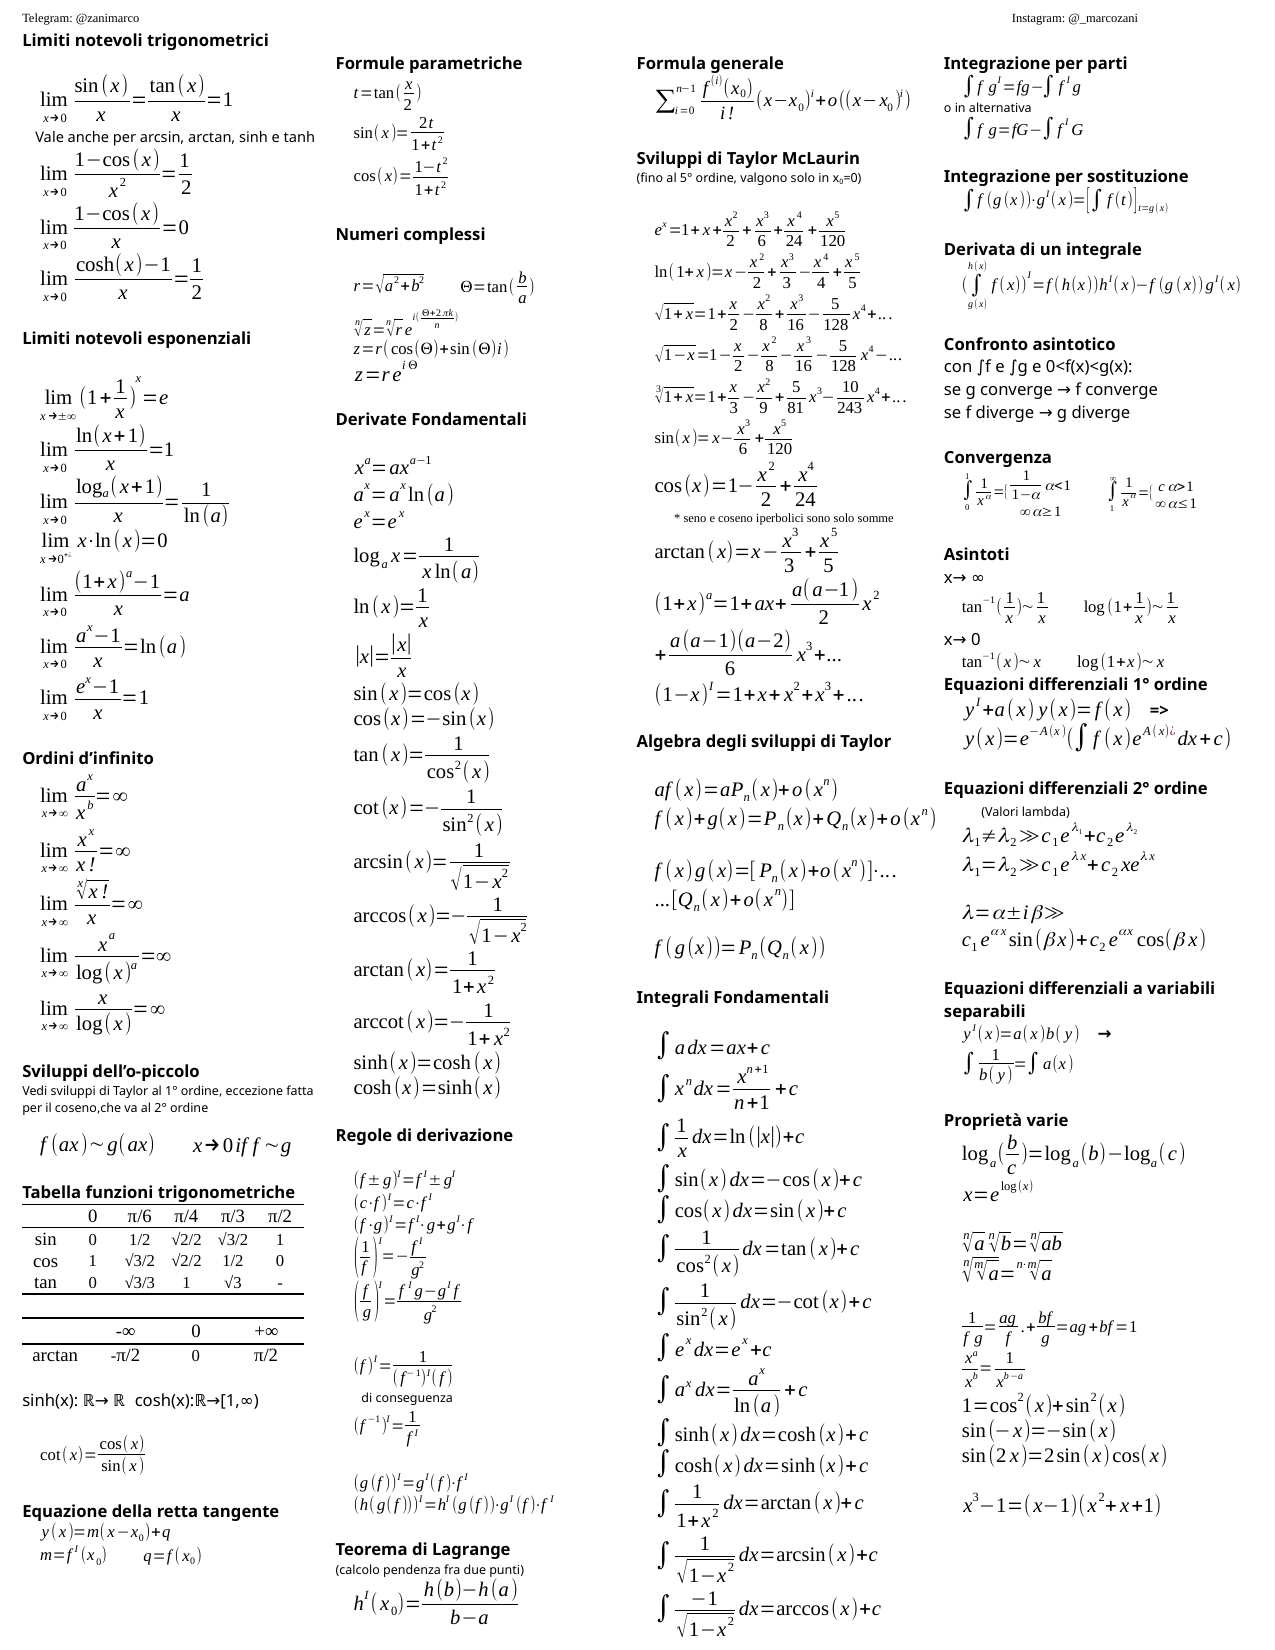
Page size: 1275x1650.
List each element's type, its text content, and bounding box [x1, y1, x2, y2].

table_header π/4 [163, 1205, 209, 1227]
text se g converge → f converge [944, 377, 1251, 400]
text Derivata di un integrale [944, 237, 1251, 260]
table_header π/3 [209, 1205, 256, 1227]
text Sviluppi dell’o-piccolo [22, 1059, 329, 1082]
text Formula generale [636, 51, 944, 74]
table_header π/6 [116, 1205, 163, 1227]
table_cell √3/2 [116, 1250, 163, 1271]
text Limiti notevoli trigonometrici [22, 28, 329, 51]
text * seno e coseno iperbolici sono solo somme [636, 511, 944, 526]
table_cell -π/2 [88, 1345, 163, 1366]
text Vedi sviluppi di Taylor al 1° ordine, eccezione fatta [22, 1082, 329, 1099]
text Teorema di Lagrange [335, 1538, 636, 1561]
table_cell √2/2 [163, 1250, 209, 1271]
text Limiti notevoli esponenziali [22, 326, 329, 349]
text Derivate Fondamentali [335, 408, 636, 431]
table_cell tan [22, 1271, 69, 1293]
table_cell 0 [69, 1228, 116, 1250]
table_cell √2/2 [163, 1228, 209, 1250]
table_header +∞ [229, 1319, 303, 1343]
text → [944, 1022, 1251, 1044]
text x→ ∞ [944, 565, 1251, 588]
text Sviluppi di Taylor McLaurin [636, 146, 944, 169]
text => [944, 695, 1251, 722]
text Confronto asintotico [944, 332, 1251, 355]
text Asintoti [944, 542, 1251, 565]
text Integrali Fondamentali [636, 985, 944, 1008]
text Formule parametriche [335, 51, 636, 74]
text Vale anche per arcsin, arctan, sinh e tanh [22, 125, 329, 148]
table_cell 0 [69, 1271, 116, 1293]
table_header [22, 1319, 88, 1343]
table_cell 1/2 [116, 1228, 163, 1250]
text Equazioni differenziali 1° ordine [944, 672, 1251, 695]
table_cell 1 [69, 1250, 116, 1271]
table_cell 1 [256, 1228, 303, 1250]
table_cell - [256, 1271, 303, 1293]
text o in alternativa [944, 99, 1251, 116]
table_cell √3/2 [209, 1228, 256, 1250]
table_cell √3 [209, 1271, 256, 1293]
table_cell arctan [22, 1345, 88, 1366]
text Tabella funzioni trigonometriche [22, 1181, 329, 1203]
table_cell 1 [163, 1271, 209, 1293]
text Ordini d’infinito [22, 747, 329, 769]
text se f diverge → g diverge [944, 400, 1251, 423]
text Convergenza [944, 446, 1251, 468]
text Proprietà varie [944, 1108, 1251, 1131]
text (fino al 5° ordine, valgono solo in x0=0) [636, 169, 944, 186]
table_cell 1/2 [209, 1250, 256, 1271]
text Equazioni differenziali a variabili separabili [944, 976, 1251, 1022]
table_cell 0 [256, 1250, 303, 1271]
table_cell π/2 [229, 1345, 303, 1366]
text Integrazione per sostituzione [944, 164, 1251, 187]
text Equazioni differenziali 2° ordine [944, 776, 1251, 799]
text Numeri complessi [335, 222, 636, 245]
text Equazione della retta tangente [22, 1499, 329, 1522]
text con ∫f e ∫g e 0<f(x)<g(x): [944, 355, 1251, 377]
text Algebra degli sviluppi di Taylor [636, 729, 944, 752]
table_header -∞ [88, 1319, 163, 1343]
table_cell √3/3 [116, 1271, 163, 1293]
table_header [22, 1205, 69, 1227]
table_header π/2 [256, 1205, 303, 1227]
table_header 0 [69, 1205, 116, 1227]
text (Valori lambda) [944, 799, 1251, 822]
table_cell cos [22, 1250, 69, 1271]
text per il coseno,che va al 2° ordine [22, 1099, 329, 1116]
text Regole di derivazione [335, 1123, 636, 1146]
table_cell sin [22, 1228, 69, 1250]
text (calcolo pendenza fra due punti) [335, 1561, 636, 1578]
table_cell 0 [163, 1345, 228, 1366]
text x→ 0 [944, 627, 1251, 650]
text sinh(x): ℝ→ ℝ cosh(x):ℝ→[1,∞) [22, 1389, 329, 1411]
text Integrazione per parti [944, 51, 1251, 74]
table_header 0 [163, 1319, 228, 1343]
text di conseguenza [335, 1389, 636, 1406]
